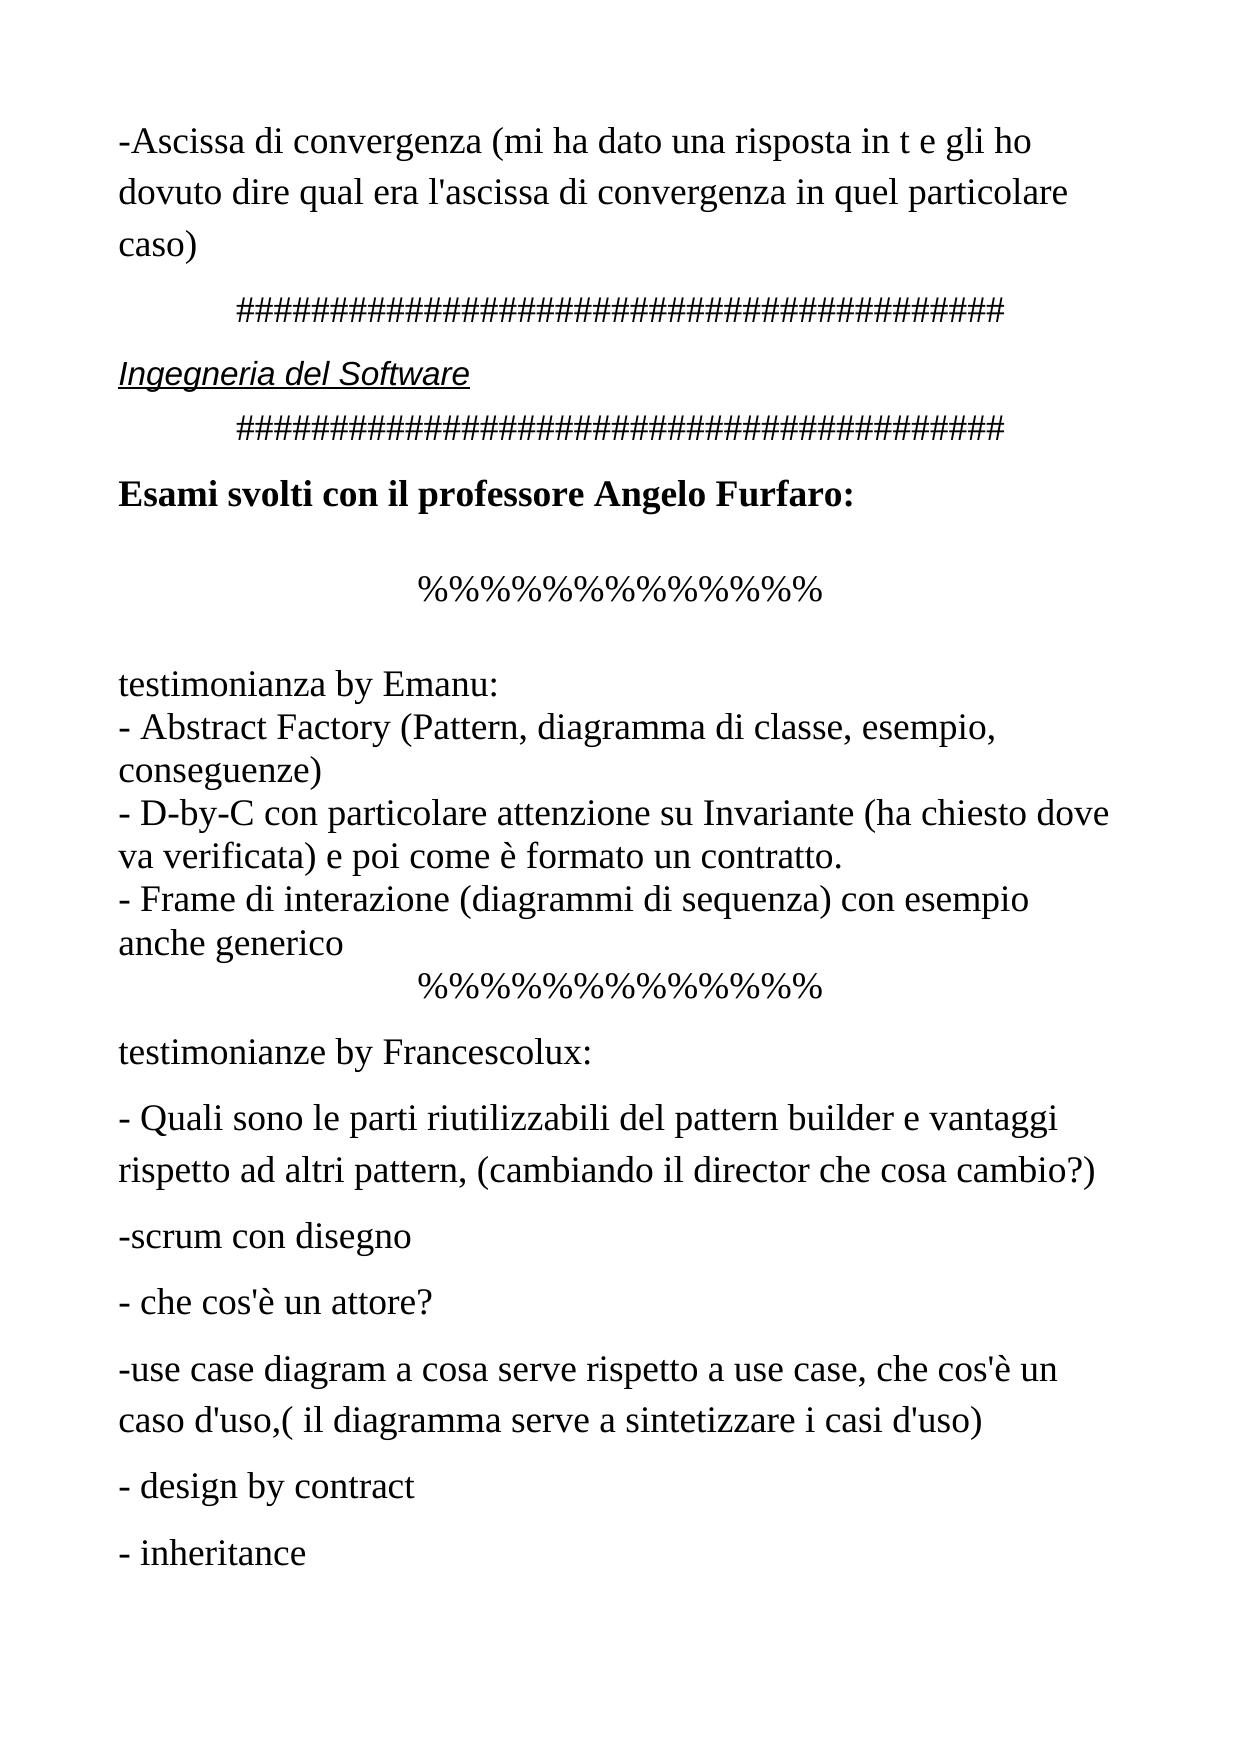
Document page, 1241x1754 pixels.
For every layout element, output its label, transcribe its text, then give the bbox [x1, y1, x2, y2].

text testimonianze by Francescolux: [118, 1029, 1122, 1072]
text - Abstract Factory (Pattern, diagramma di classe, esempio, conseguenze) [118, 704, 1122, 791]
text ######################################### [118, 405, 1122, 448]
text Esami svolti con il professore Angelo Furfaro: [118, 471, 1122, 514]
text -Ascissa di convergenza (mi ha dato una risposta in t e gli ho dovuto dire qual era l'ascissa di convergenza in quel particolare caso) [118, 118, 1122, 264]
text - Frame di interazione (diagrammi di sequenza) con esempio anche generico [118, 877, 1122, 963]
text testimonianza by Emanu: [118, 661, 1122, 704]
text %%%%%%%%%%%%% [118, 963, 1122, 1006]
text - Quali sono le parti riutilizzabili del pattern builder e vantaggi rispetto ad altri pattern, (cambiando il director che cosa cambio?) [118, 1096, 1122, 1190]
text - design by contract [118, 1464, 1122, 1507]
text - inheritance [118, 1530, 1122, 1573]
text %%%%%%%%%%%%% [118, 566, 1122, 609]
text -scrum con disegno [118, 1213, 1122, 1257]
text -use case diagram a cosa serve rispetto a use case, che cos'è un caso d'uso,( il diagramma serve a sintetizzare i casi d'uso) [118, 1346, 1122, 1441]
text ######################################### [118, 288, 1122, 331]
text - che cos'è un attore? [118, 1280, 1122, 1323]
subtitle Ingegneria del Software [118, 354, 1122, 392]
text - D-by-C con particolare attenzione su Invariante (ha chiesto dove va verificata) e poi come è formato un contratto. [118, 791, 1122, 877]
